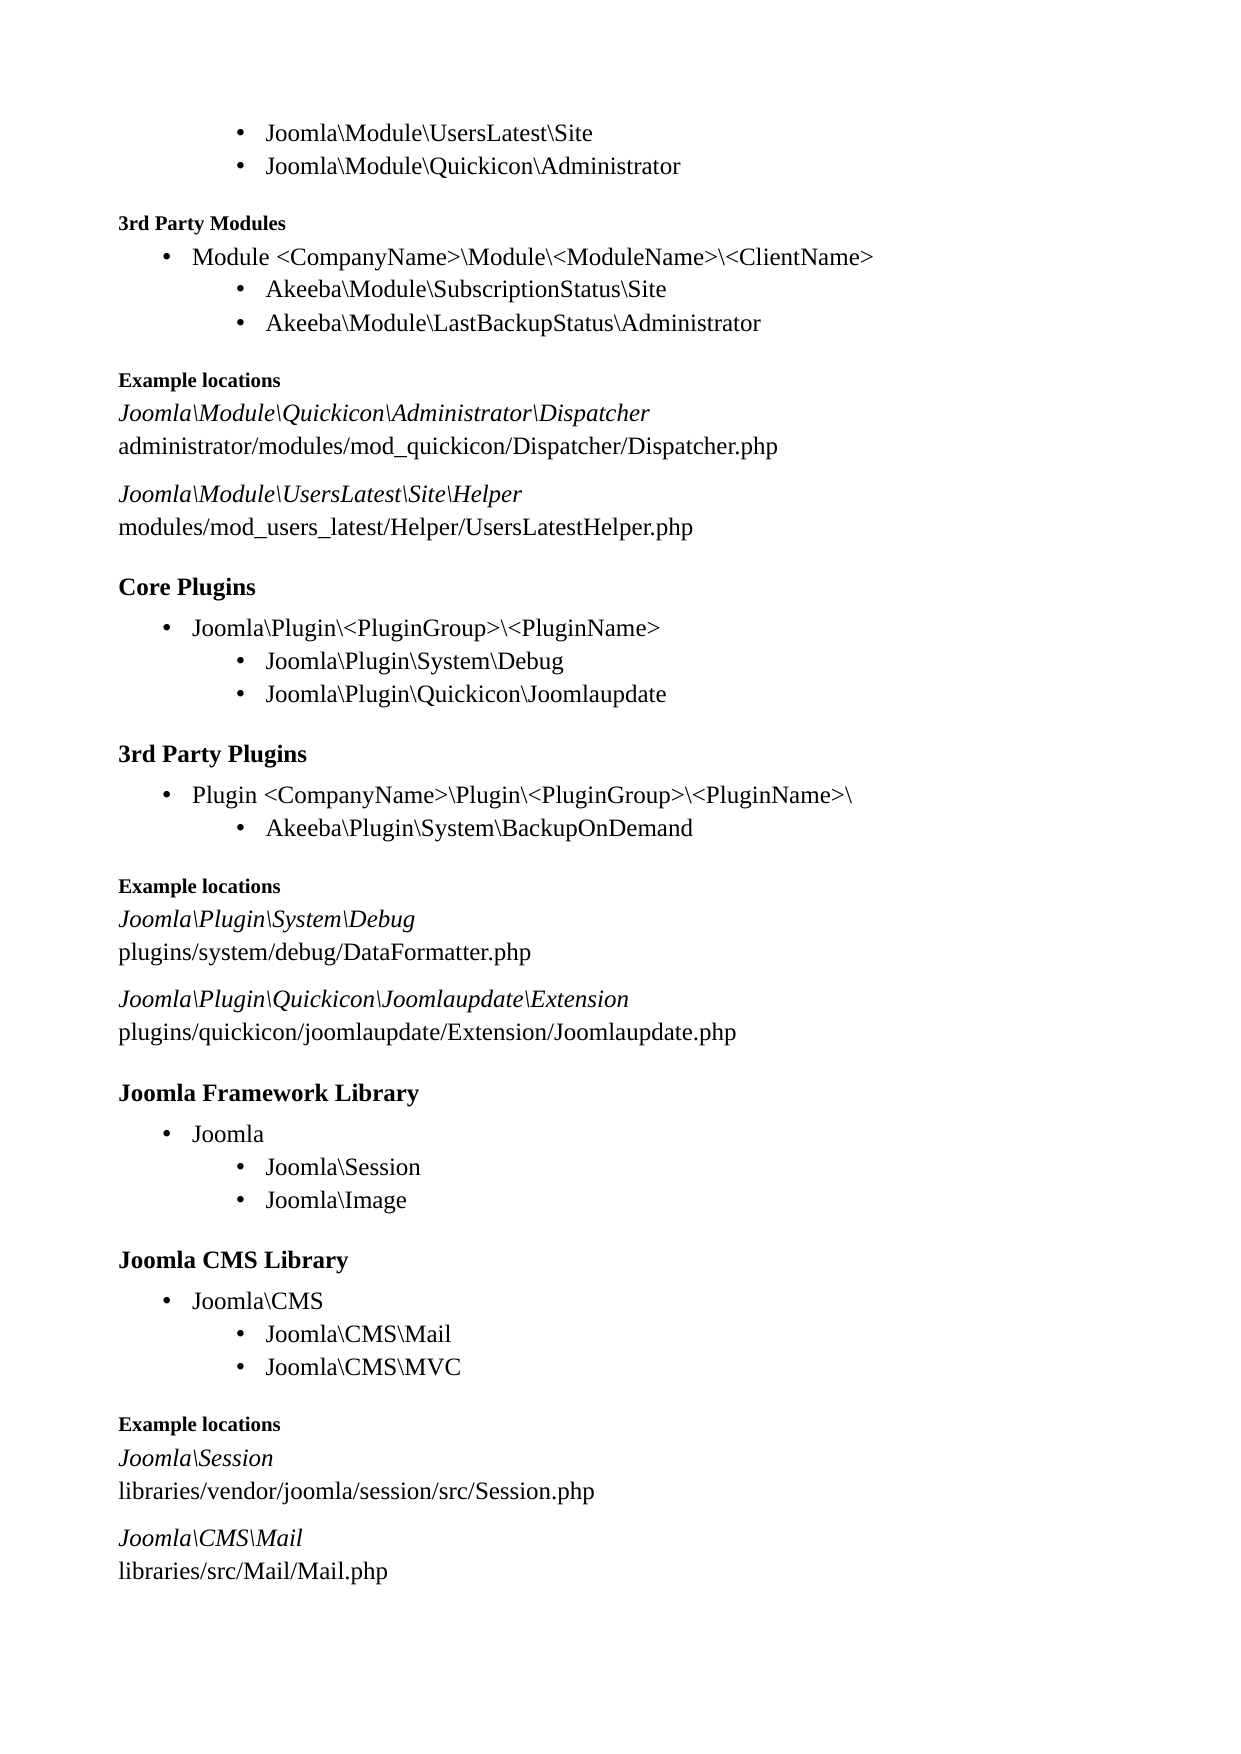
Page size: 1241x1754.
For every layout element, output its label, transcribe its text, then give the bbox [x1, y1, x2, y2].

subtitle Example locations [118, 1412, 1122, 1436]
list Joomla\Module\UsersLatest\Site [236, 118, 1122, 147]
list Module <CompanyName>\Module\<ModuleName>\<ClientName> [162, 242, 1122, 270]
list Joomla\CMS [162, 1286, 1122, 1315]
subtitle Joomla CMS Library [118, 1245, 1122, 1274]
list Joomla\Plugin\System\Debug [236, 646, 1122, 675]
text Joomla\CMS\Mail libraries/src/Mail/Mail.php [118, 1523, 1122, 1585]
text Joomla\Plugin\Quickicon\Joomlaupdate\Extension plugins/quickicon/joomlaupdate/Extension/Joomlaupdate.php [118, 984, 1122, 1046]
list Joomla\Plugin\Quickicon\Joomlaupdate [236, 679, 1122, 708]
text Joomla\Module\Quickicon\Administrator\Dispatcher administrator/modules/mod_quickicon/Dispatcher/Dispatcher.php [118, 398, 1122, 460]
list Joomla\Module\Quickicon\Administrator [236, 151, 1122, 180]
list Joomla [162, 1119, 1122, 1148]
subtitle Joomla Framework Library [118, 1078, 1122, 1106]
subtitle Example locations [118, 873, 1122, 898]
list Joomla\Session [236, 1152, 1122, 1181]
subtitle 3rd Party Plugins [118, 739, 1122, 768]
list Joomla\CMS\MVC [236, 1352, 1122, 1381]
list Akeeba\Module\LastBackupStatus\Administrator [236, 308, 1122, 336]
subtitle Core Plugins [118, 572, 1122, 601]
list Joomla\Image [236, 1185, 1122, 1214]
list Joomla\Plugin\<PluginGroup>\<PluginName> [162, 613, 1122, 642]
text Joomla\Module\UsersLatest\Site\Helper modules/mod_users_latest/Helper/UsersLatestHelper.php [118, 479, 1122, 540]
subtitle Example locations [118, 368, 1122, 392]
list Akeeba\Module\SubscriptionStatus\Site [236, 274, 1122, 303]
subtitle 3rd Party Modules [118, 211, 1122, 235]
text Joomla\Plugin\System\Debug plugins/system/debug/DataFormatter.php [118, 904, 1122, 966]
text Joomla\Session libraries/vendor/joomla/session/src/Session.php [118, 1443, 1122, 1504]
list Plugin <CompanyName>\Plugin\<PluginGroup>\<PluginName>\ [162, 780, 1122, 809]
list Akeeba\Plugin\System\BackupOnDemand [236, 813, 1122, 842]
list Joomla\CMS\Mail [236, 1319, 1122, 1348]
